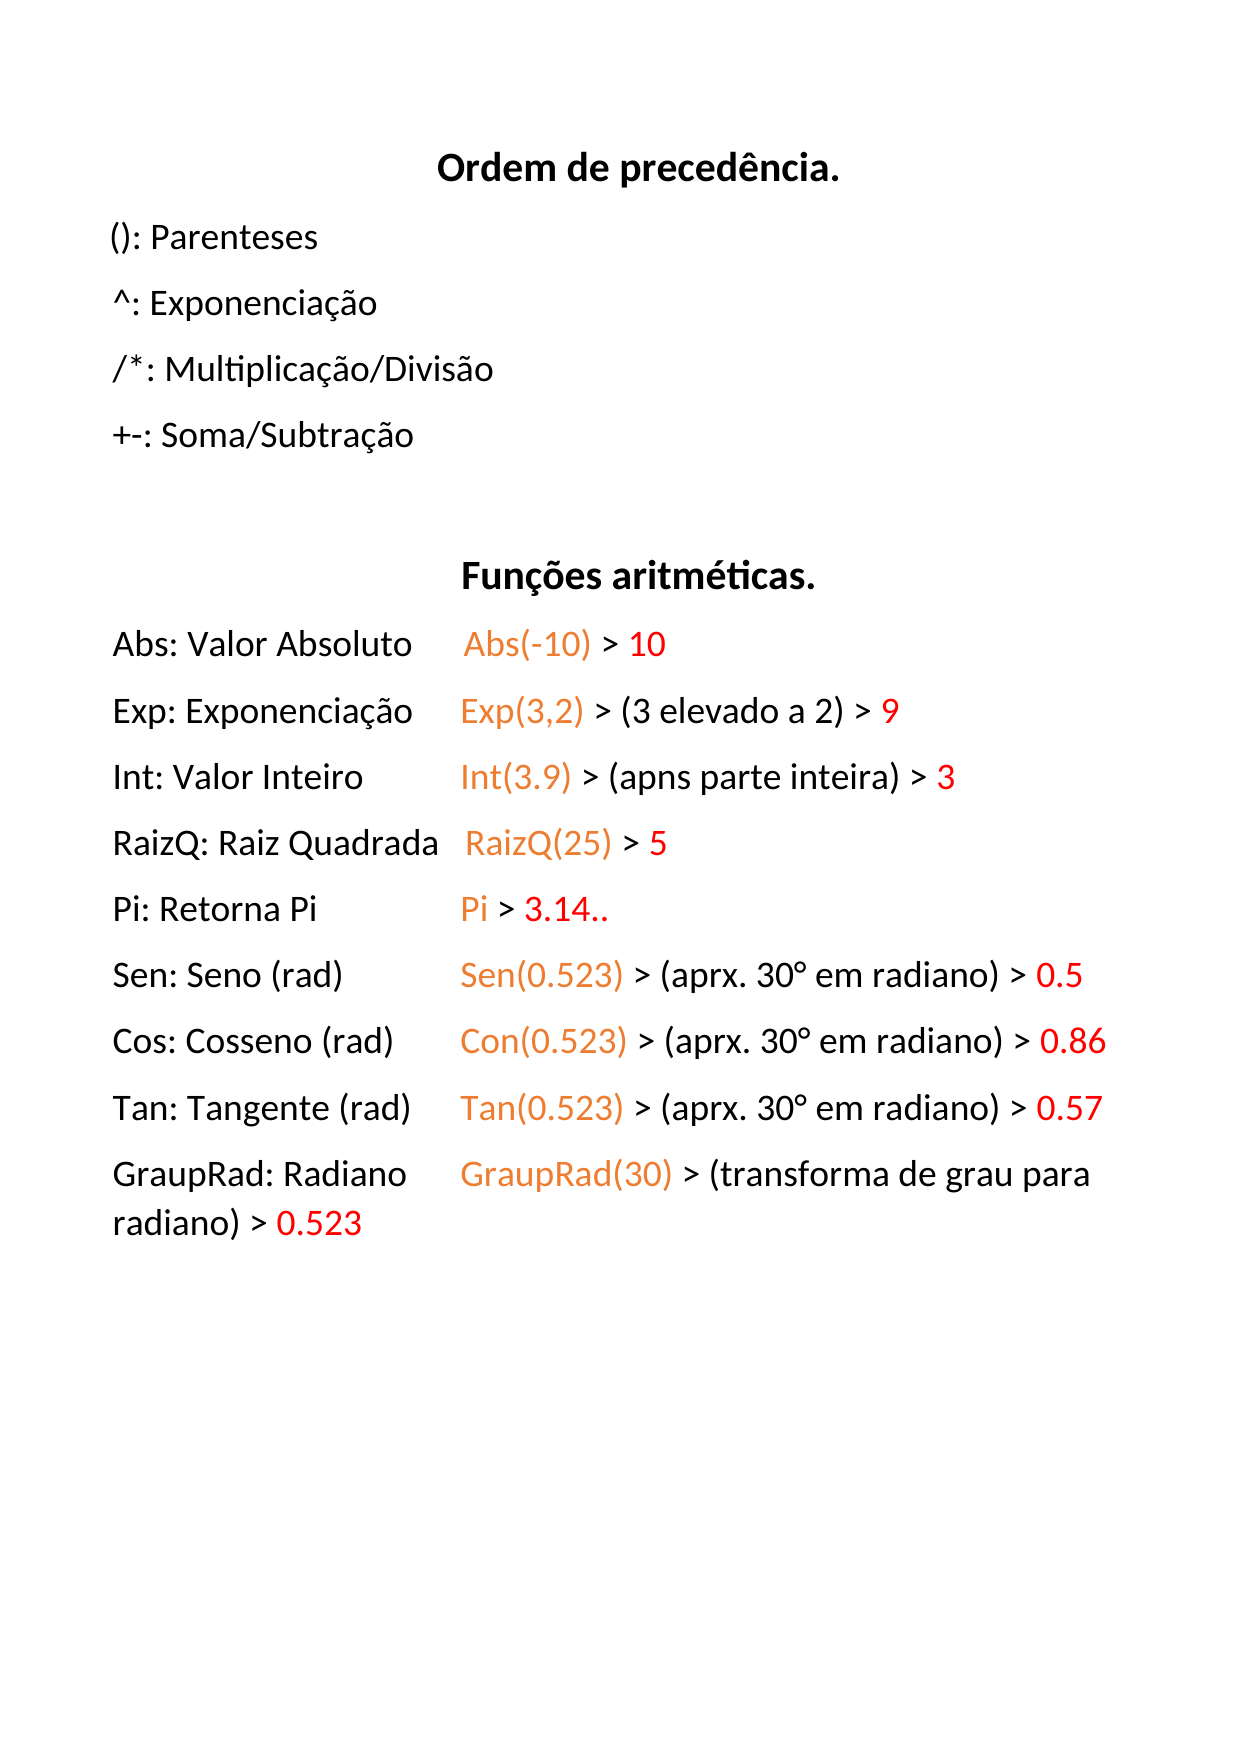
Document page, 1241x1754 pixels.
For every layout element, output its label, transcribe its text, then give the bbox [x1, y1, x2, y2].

text Sen: Seno (rad) Sen(0.523) > (aprx. 30° em radiano) > 0.5 [112, 951, 1165, 997]
text Int: Valor Inteiro Int(3.9) > (apns parte inteira) > 3 [112, 753, 1165, 798]
text /*: Multiplicação/Divisão [112, 345, 1165, 391]
text (): Parenteses [75, 213, 1165, 258]
text Exp: Exponenciação Exp(3,2) > (3 elevado a 2) > 9 [112, 687, 1165, 732]
text RaizQ: Raiz Quadrada RaizQ(25) > 5 [112, 819, 1165, 865]
text Abs: Valor Absoluto Abs(-10) > 10 [112, 620, 1165, 666]
text Cos: Cosseno (rad) Con(0.523) > (aprx. 30° em radiano) > 0.86 [112, 1017, 1165, 1063]
text +-: Soma/Subtração [112, 411, 1165, 457]
text Funções aritméticas. [112, 549, 1165, 600]
text GraupRad: Radiano GraupRad(30) > (transforma de grau para radiano) > 0.523 [112, 1149, 1165, 1245]
text Pi: Retorna Pi Pi > 3.14.. [112, 885, 1165, 931]
text ^: Exponenciação [112, 279, 1165, 325]
text Ordem de precedência. [112, 141, 1165, 192]
text Tan: Tangente (rad) Tan(0.523) > (aprx. 30° em radiano) > 0.57 [112, 1083, 1165, 1129]
